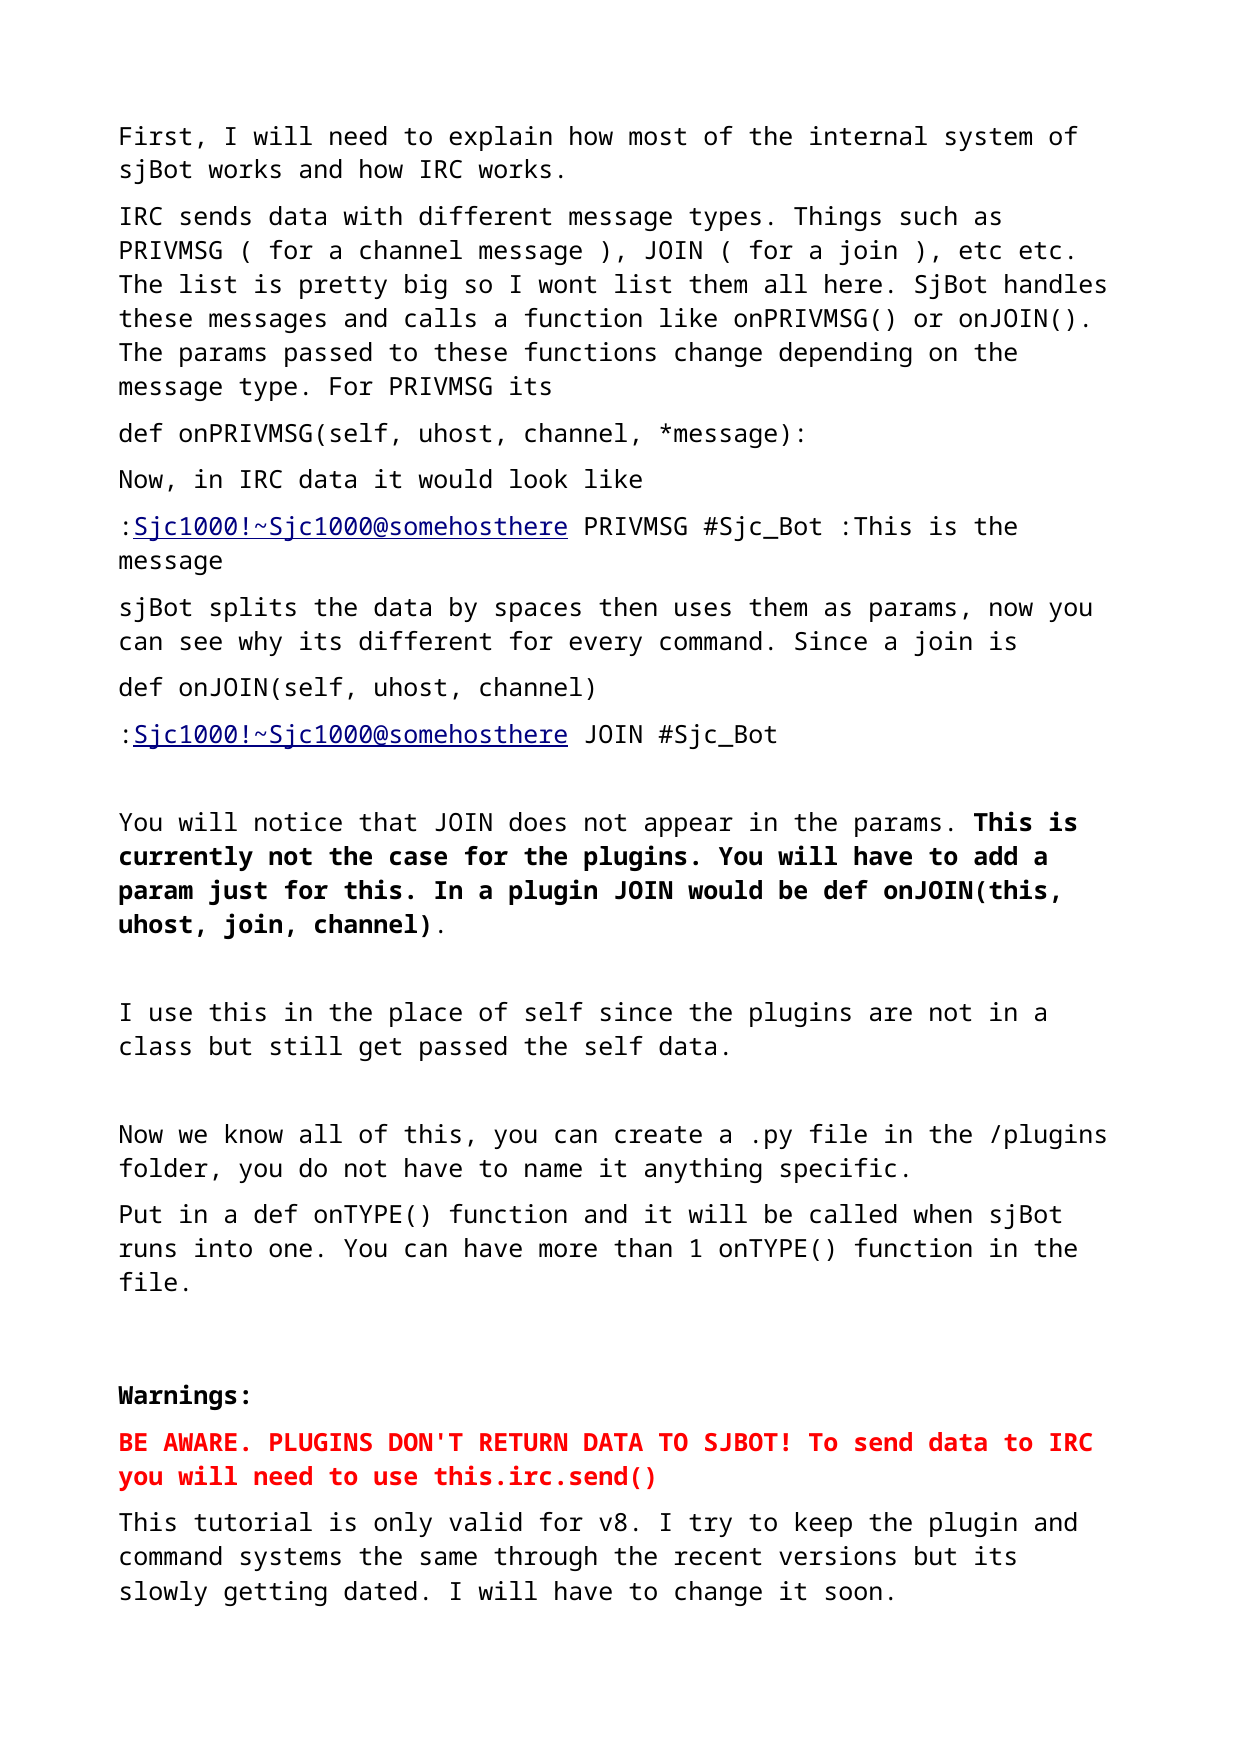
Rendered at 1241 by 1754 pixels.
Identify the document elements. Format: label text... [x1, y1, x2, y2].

text :Sjc1000!~Sjc1000@somehosthere JOIN #Sjc_Bot [118, 717, 1122, 751]
text Now we know all of this, you can create a .py file in the /plugins folder, you do not have to name it anything specific. [118, 1116, 1122, 1184]
text You will notice that JOIN does not appear in the params. This is currently not the case for the plugins. You will have to add a param just for this. In a plugin JOIN would be def onJOIN(this, uhost, join, channel). [118, 804, 1122, 941]
text Now, in IRC data it would look like [118, 462, 1122, 496]
text :Sjc1000!~Sjc1000@somehosthere PRIVMSG #Sjc_Bot :This is the message [118, 509, 1122, 577]
text def onJOIN(self, uhost, channel) [118, 670, 1122, 704]
text First, I will need to explain how most of the internal system of sjBot works and how IRC works. [118, 118, 1122, 186]
text def onPRIVMSG(self, uhost, channel, *message): [118, 416, 1122, 450]
text I use this in the place of self since the plugins are not in a class but still get passed the self data. [118, 994, 1122, 1062]
subtitle Warnings: [118, 1378, 1122, 1412]
text IRC sends data with different message types. Things such as PRIVMSG ( for a channel message ), JOIN ( for a join ), etc etc. The list is pretty big so I wont list them all here. SjBot handles these messages and calls a function like onPRIVMSG() or onJOIN(). The params passed to these functions change depending on the message type. For PRIVMSG its [118, 199, 1122, 403]
text sjBot splits the data by spaces then uses them as params, now you can see why its different for every command. Since a join is [118, 589, 1122, 657]
text This tutorial is only valid for v8. I try to keep the plugin and command systems the same through the recent versions but its slowly getting dated. I will have to change it soon. [118, 1505, 1122, 1607]
text Put in a def onTYPE() function and it will be called when sjBot runs into one. You can have more than 1 onTYPE() function in the file. [118, 1197, 1122, 1299]
text BE AWARE. PLUGINS DON'T RETURN DATA TO SJBOT! To send data to IRC you will need to use this.irc.send() [118, 1424, 1122, 1492]
